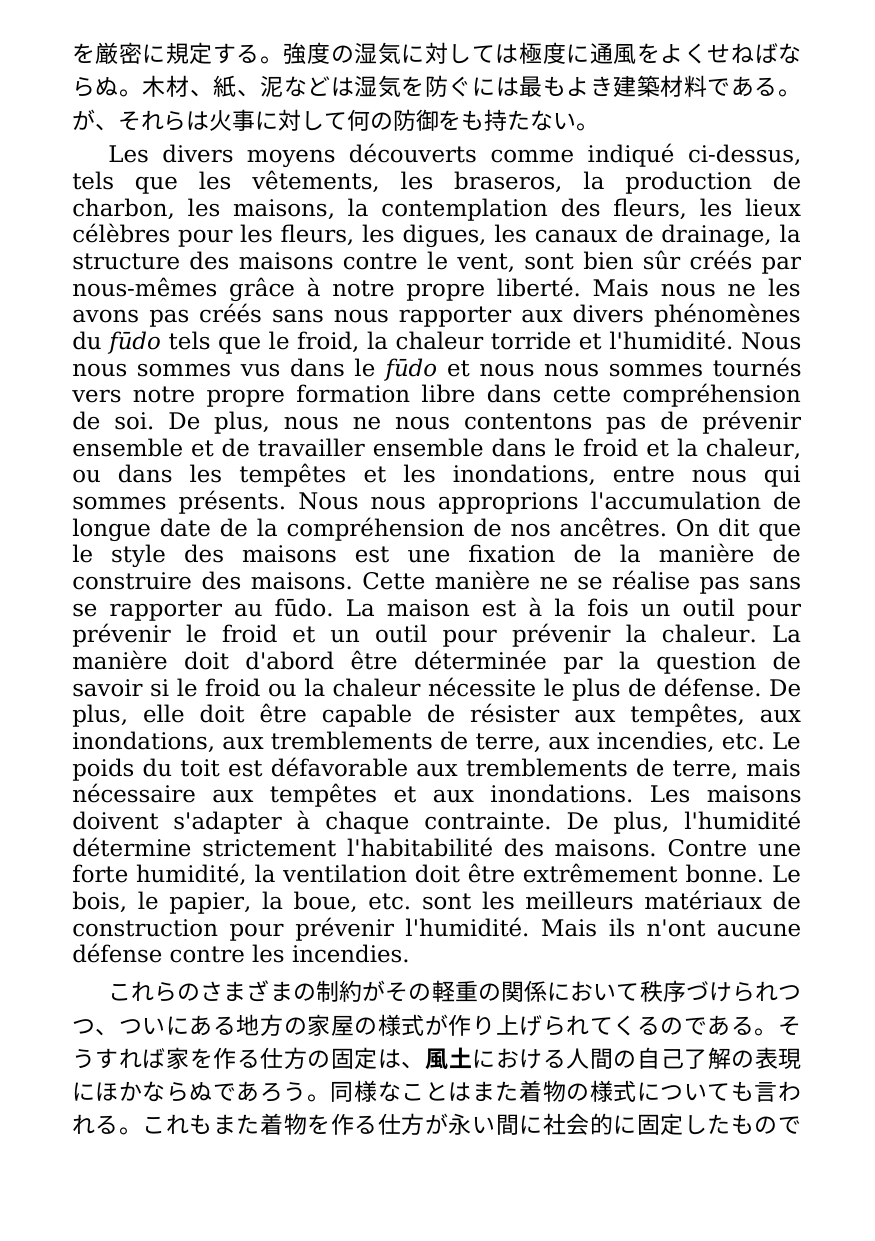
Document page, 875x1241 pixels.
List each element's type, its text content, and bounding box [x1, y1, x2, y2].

text を厳密に規定する。強度の湿気に対しては極度に通風をよくせねばならぬ。木材、紙、泥などは湿気を防ぐには最もよき建築材料である。が、それらは火事に対して何の防御をも持たない。 [72, 36, 802, 136]
text これらのさまざまの制約がその軽重の関係において秩序づけられつつ、ついにある地方の家屋の様式が作り上げられてくるのである。そうすれば家を作る仕方の固定は、風土における人間の自己了解の表現にほかならぬであろう。同様なことはまた着物の様式についても言われる。これもまた着物を作る仕方が永い間に社会的に固定したもので [72, 974, 802, 1140]
text Les divers moyens découverts comme indiqué ci-dessus, tels que les vêtements, les braseros, la production de charbon, les maisons, la contemplation des fleurs, les lieux célèbres pour les fleurs, les digues, les canaux de drainage, la structure des maisons contre le vent, sont bien sûr créés par nous-mêmes grâce à notre propre liberté. Mais nous ne les avons pas créés sans nous rapporter aux divers phénomènes du fūdo tels que le froid, la chaleur torride et l'humidité. Nous nous sommes vus dans le fūdo et nous nous sommes tournés vers notre propre formation libre dans cette compréhension de soi. De plus, nous ne nous contentons pas de prévenir ensemble et de travailler ensemble dans le froid et la chaleur, ou dans les tempêtes et les inondations, entre nous qui sommes présents. Nous nous approprions l'accumulation de longue date de la compréhension de nos ancêtres. On dit que le style des maisons est une fixation de la manière de construire des maisons. Cette manière ne se réalise pas sans se rapporter au fūdo. La maison est à la fois un outil pour prévenir le froid et un outil pour prévenir la chaleur. La manière doit d'abord être déterminée par la question de savoir si le froid ou la chaleur nécessite le plus de défense. De plus, elle doit être capable de résister aux tempêtes, aux inondations, aux tremblements de terre, aux incendies, etc. Le poids du toit est défavorable aux tremblements de terre, mais nécessaire aux tempêtes et aux inondations. Les maisons doivent s'adapter à chaque contrainte. De plus, l'humidité détermine strictement l'habitabilité des maisons. Contre une forte humidité, la ventilation doit être extrêmement bonne. Le bois, le papier, la boue, etc. sont les meilleurs matériaux de construction pour prévenir l'humidité. Mais ils n'ont aucune défense contre les incendies. [72, 142, 802, 968]
